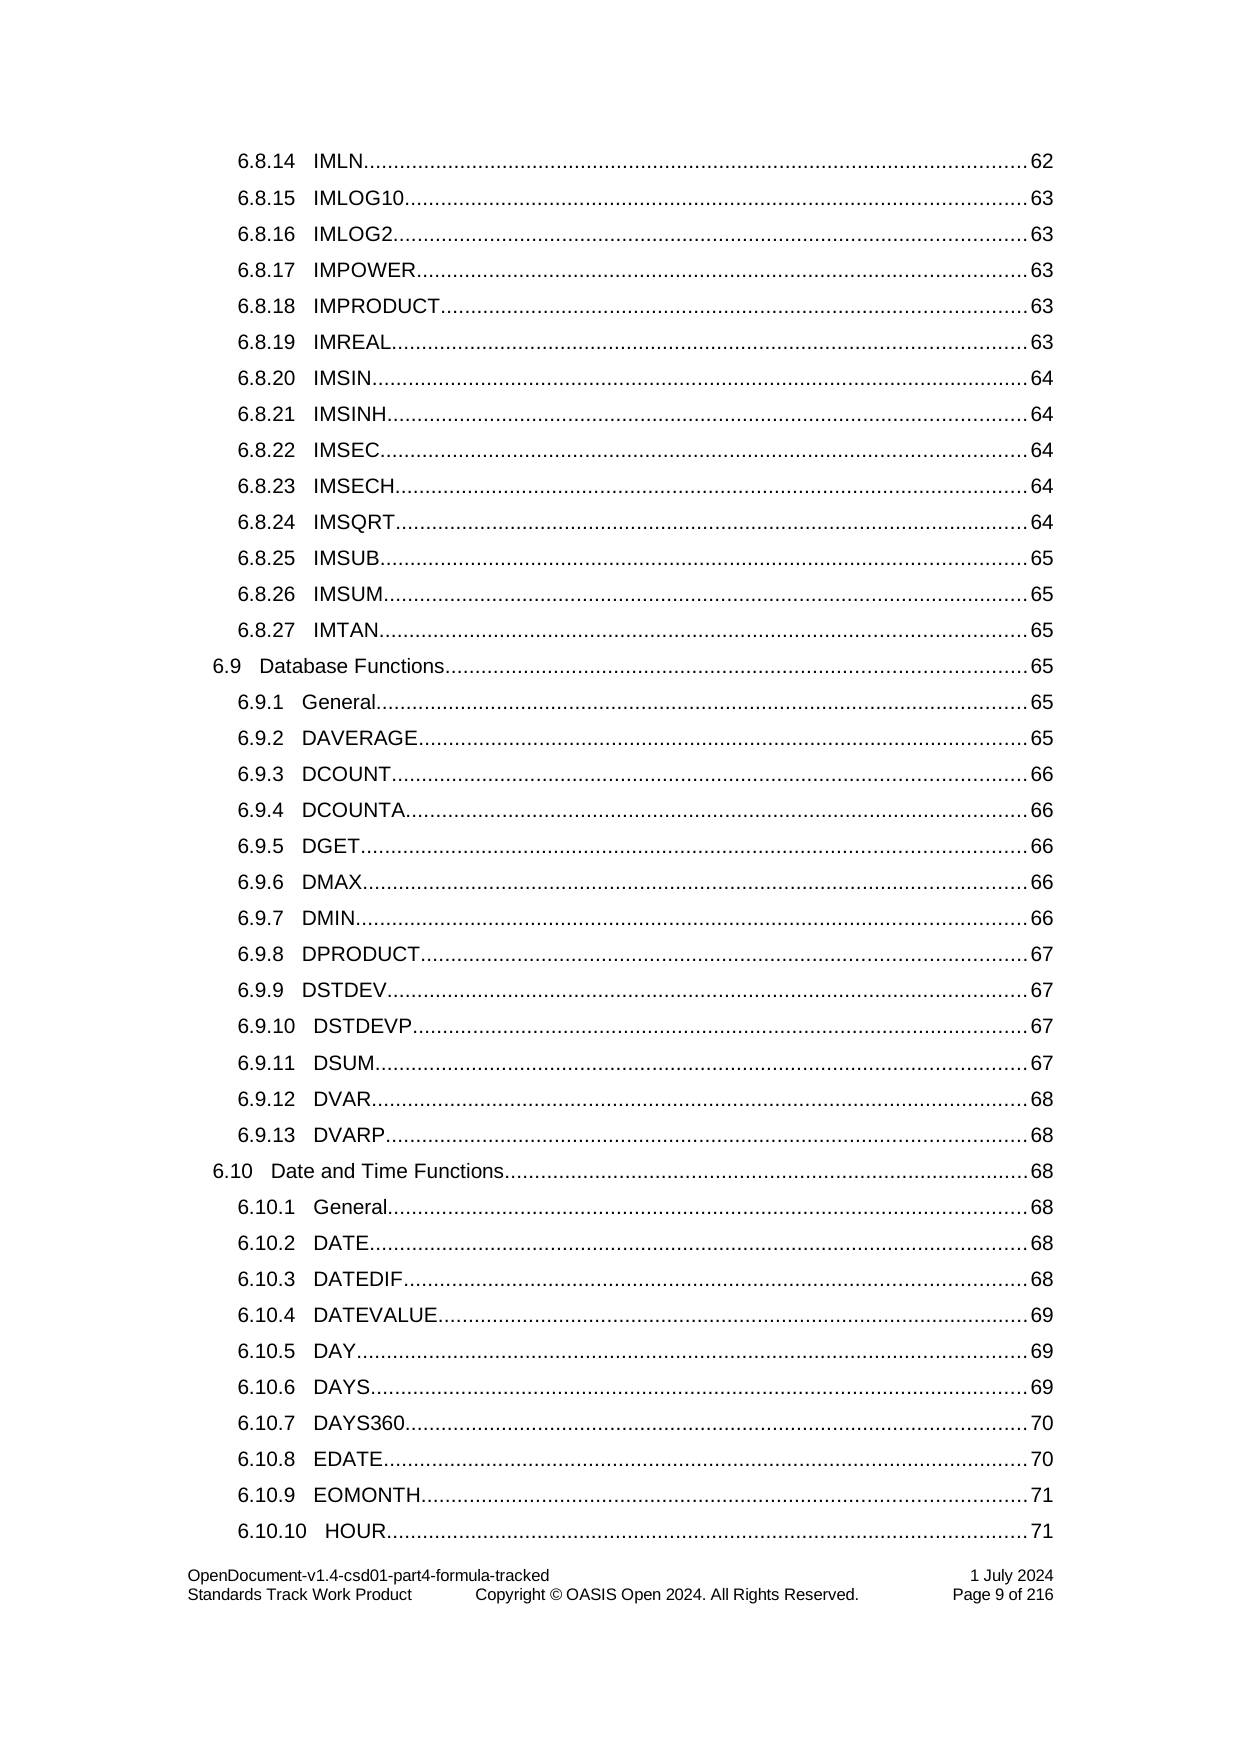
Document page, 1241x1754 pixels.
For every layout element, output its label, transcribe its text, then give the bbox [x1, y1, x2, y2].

text 6.8.19 IMREAL 63 [237, 330, 1053, 354]
text 6.9.11 DSUM 67 [237, 1051, 1053, 1074]
text 6.9.10 DSTDEVP 67 [237, 1015, 1053, 1038]
text 6.8.26 IMSUM 65 [237, 582, 1053, 606]
text 6.8.18 IMPRODUCT 63 [237, 294, 1053, 318]
text 6.8.21 IMSINH 64 [237, 402, 1053, 426]
text 6.9.4 DCOUNTA 66 [237, 799, 1053, 822]
text 6.10.3 DATEDIF 68 [237, 1267, 1053, 1291]
text 6.8.20 IMSIN 64 [237, 366, 1053, 390]
text 6.9 Database Functions 65 [212, 654, 1053, 678]
text 6.10 Date and Time Functions 68 [212, 1159, 1053, 1183]
text 6.8.22 IMSEC 64 [237, 438, 1053, 462]
text 6.10.7 DAYS360 70 [237, 1411, 1053, 1435]
text 6.10.1 General 68 [237, 1195, 1053, 1219]
text 6.8.27 IMTAN 65 [237, 618, 1053, 642]
text 6.9.7 DMIN 66 [237, 907, 1053, 930]
text 6.8.25 IMSUB 65 [237, 546, 1053, 570]
text 6.10.6 DAYS 69 [237, 1375, 1053, 1399]
text 6.10.8 EDATE 70 [237, 1447, 1053, 1471]
text 6.9.9 DSTDEV 67 [237, 979, 1053, 1002]
text 6.9.1 General 65 [237, 691, 1053, 714]
text 6.10.2 DATE 68 [237, 1231, 1053, 1255]
text 6.8.23 IMSECH 64 [237, 474, 1053, 498]
text 6.9.12 DVAR 68 [237, 1087, 1053, 1111]
text 6.9.13 DVARP 68 [237, 1123, 1053, 1147]
text 6.8.16 IMLOG2 63 [237, 222, 1053, 246]
text 6.9.6 DMAX 66 [237, 871, 1053, 894]
text 6.9.8 DPRODUCT 67 [237, 943, 1053, 966]
text 6.10.4 DATEVALUE 69 [237, 1303, 1053, 1327]
text 6.10.10 HOUR 71 [237, 1519, 1053, 1543]
text 6.9.3 DCOUNT 66 [237, 763, 1053, 786]
text 6.10.5 DAY 69 [237, 1339, 1053, 1363]
text 6.9.5 DGET 66 [237, 835, 1053, 858]
text 6.10.9 EOMONTH 71 [237, 1483, 1053, 1507]
text 6.9.2 DAVERAGE 65 [237, 727, 1053, 750]
text 6.8.24 IMSQRT 64 [237, 510, 1053, 534]
text 6.8.14 IMLN 62 [237, 150, 1053, 173]
text 6.8.15 IMLOG10 63 [237, 186, 1053, 209]
text 6.8.17 IMPOWER 63 [237, 258, 1053, 282]
